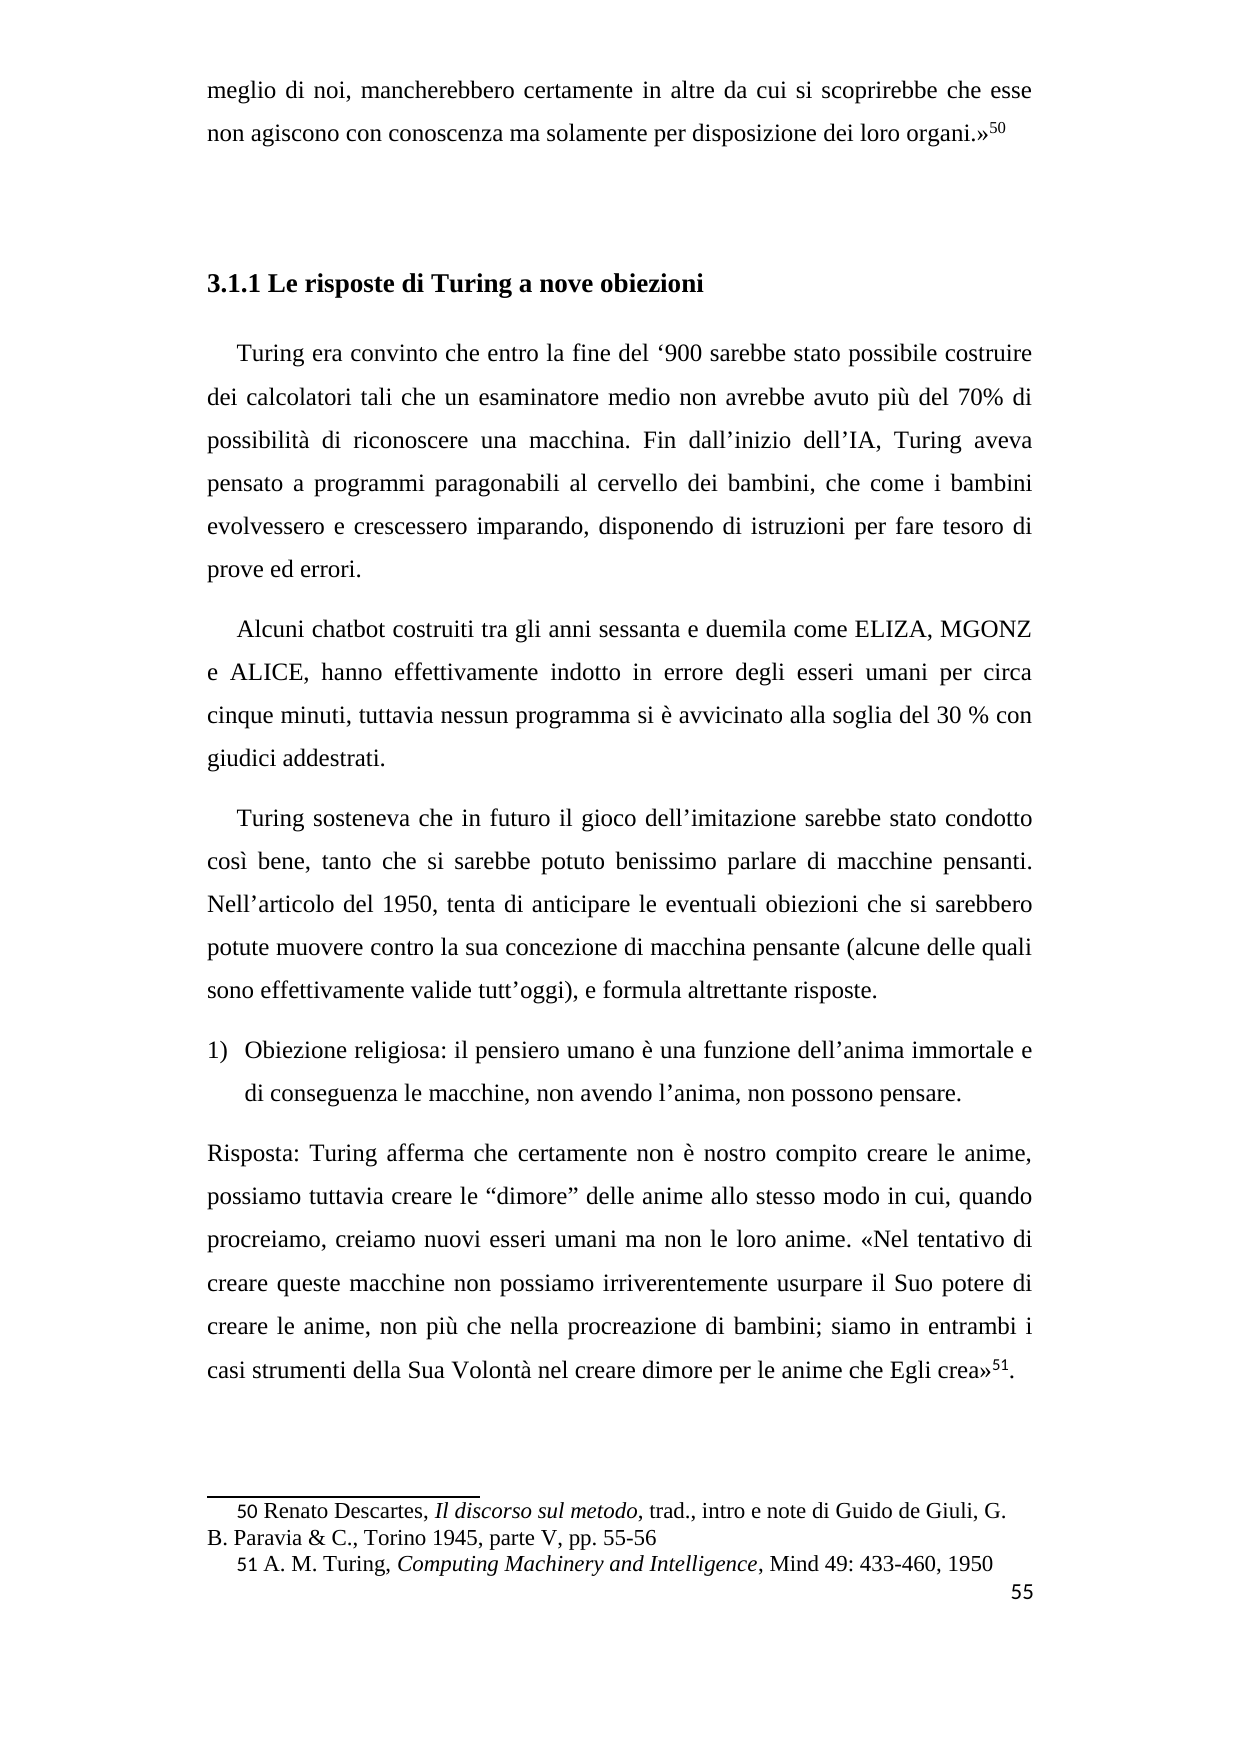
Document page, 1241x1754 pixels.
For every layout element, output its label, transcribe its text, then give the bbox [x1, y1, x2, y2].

text A. M. Turing, Computing Machinery and Intelligence, Mind 49: 433-460, 1950 [207, 1550, 1033, 1577]
list Obiezione religiosa: il pensiero umano è una funzione dell’anima immortale e di conseguenza le macchine, non avendo l’anima, non possono pensare. [207, 1035, 1033, 1107]
text Risposta: Turing afferma che certamente non è nostro compito creare le anime, possiamo tuttavia creare le “dimore” delle anime allo stesso modo in cui, quando procreiamo, creiamo nuovi esseri umani ma non le loro anime. «Nel tentativo di creare queste macchine non possiamo irriverentemente usurpare il Suo potere di creare le anime, non più che nella procreazione di bambini; siamo in entrambi i casi strumenti della Sua Volontà nel creare dimore per le anime che Egli crea». [207, 1138, 1033, 1384]
text Renato Descartes, Il discorso sul metodo, trad., intro e note di Guido de Giuli, G. B. Paravia & C., Torino 1945, parte V, pp. 55-56 [207, 1497, 1033, 1550]
text Turing sosteneva che in futuro il gioco dell’imitazione sarebbe stato condotto così bene, tanto che si sarebbe potuto benissimo parlare di macchine pensanti. Nell’articolo del 1950, tenta di anticipare le eventuali obiezioni che si sarebbero potute muovere contro la sua concezione di macchina pensante (alcune delle quali sono effettivamente valide tutt’oggi), e formula altrettante risposte. [207, 803, 1033, 1004]
text Alcuni chatbot costruiti tra gli anni sessanta e duemila come ELIZA, MGONZ e ALICE, hanno effettivamente indotto in errore degli esseri umani per circa cinque minuti, tuttavia nessun programma si è avvicinato alla soglia del 30 % con giudici addestrati. [207, 614, 1033, 772]
text Turing era convinto che entro la fine del ‘900 sarebbe stato possibile costruire dei calcolatori tali che un esaminatore medio non avrebbe avuto più del 70% di possibilità di riconoscere una macchina. Fin dall’inizio dell’IA, Turing aveva pensato a programmi paragonabili al cervello dei bambini, che come i bambini evolvessero e crescessero imparando, disponendo di istruzioni per fare tesoro di prove ed errori. [207, 338, 1033, 583]
text meglio di noi, mancherebbero certamente in altre da cui si scoprirebbe che esse non agiscono con conoscenza ma solamente per disposizione dei loro organi.» [207, 75, 1033, 147]
subtitle 3.1.1 Le risposte di Turing a nove obiezioni [207, 267, 1033, 298]
